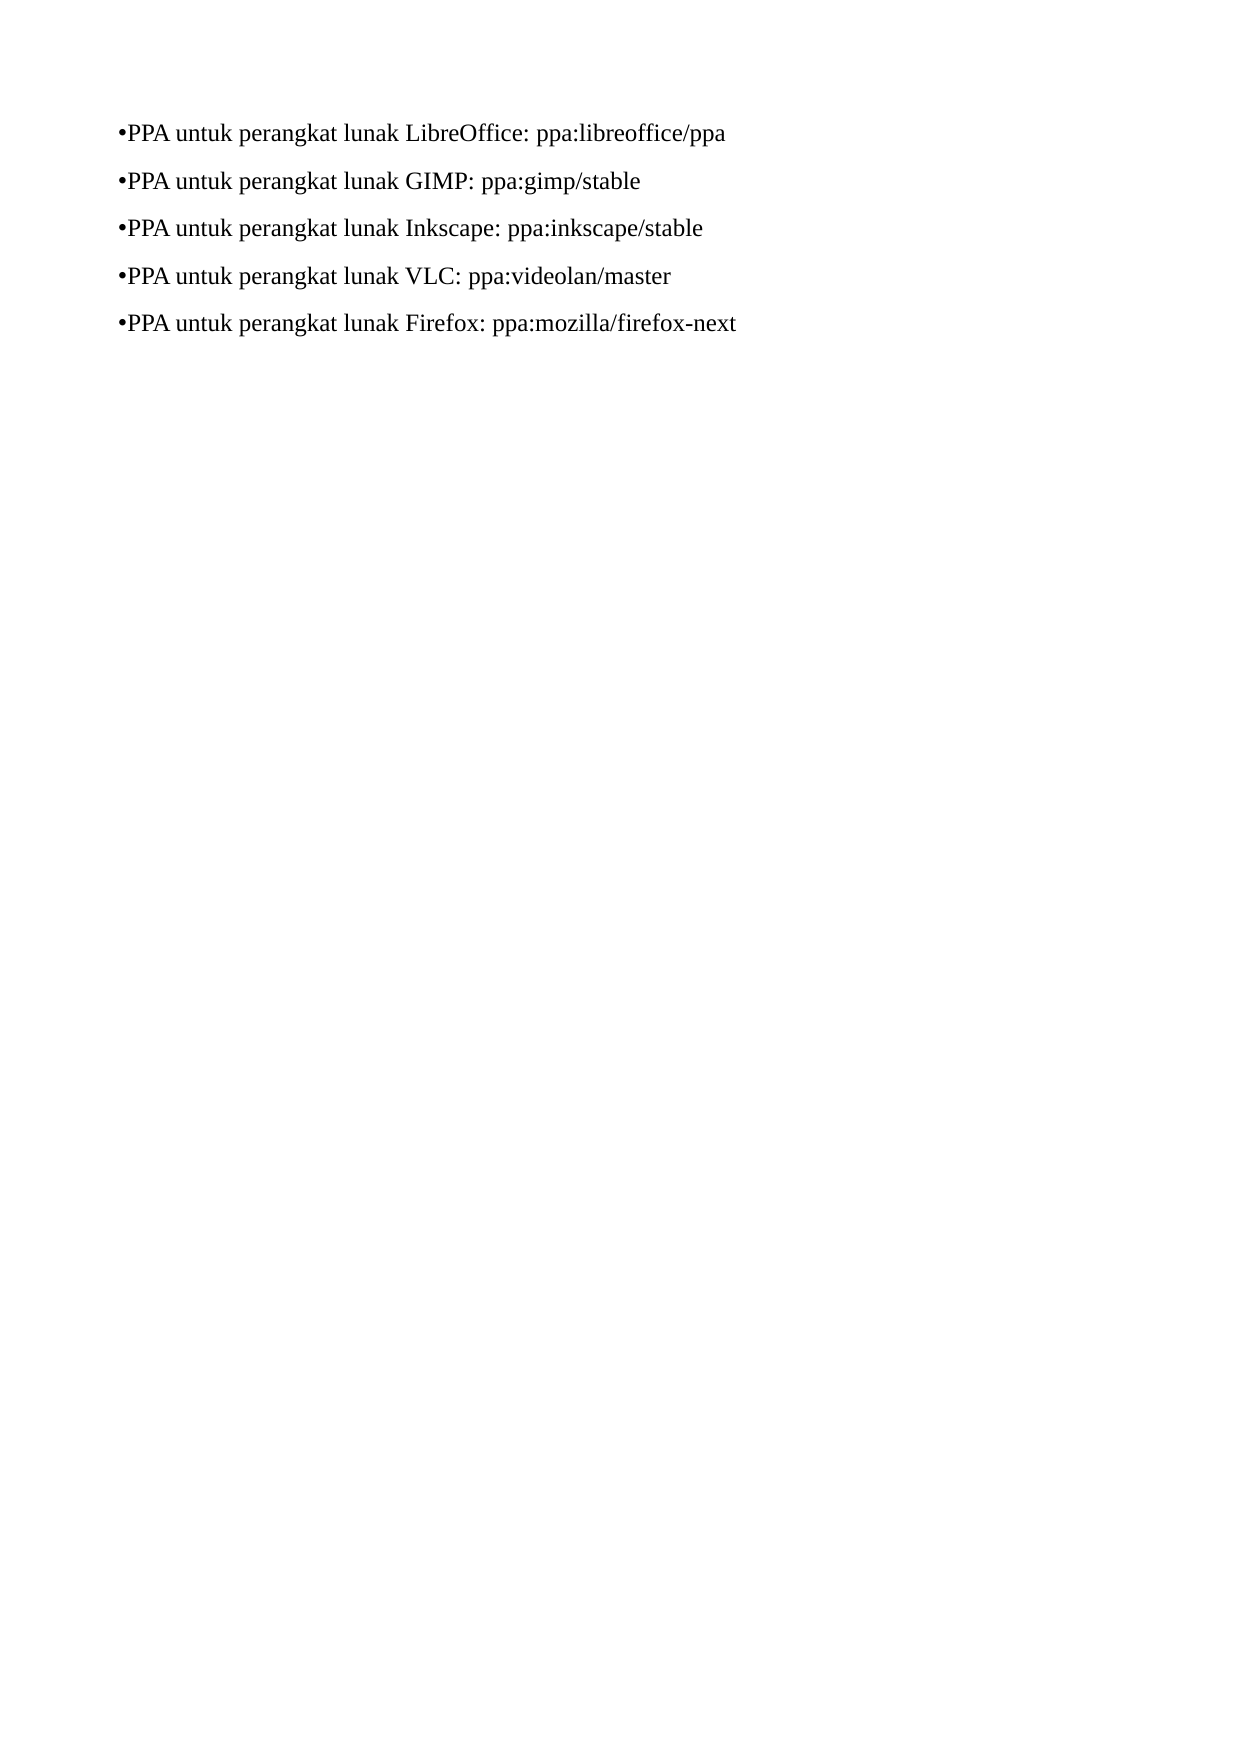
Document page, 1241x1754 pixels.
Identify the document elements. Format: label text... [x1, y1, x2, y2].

list PPA untuk perangkat lunak Inkscape: ppa:inkscape/stable [118, 213, 1122, 242]
list PPA untuk perangkat lunak LibreOffice: ppa:libreoffice/ppa [118, 118, 1122, 147]
list PPA untuk perangkat lunak VLC: ppa:videolan/master [118, 261, 1122, 290]
list PPA untuk perangkat lunak Firefox: ppa:mozilla/firefox-next [118, 308, 1122, 337]
list PPA untuk perangkat lunak GIMP: ppa:gimp/stable [118, 166, 1122, 194]
